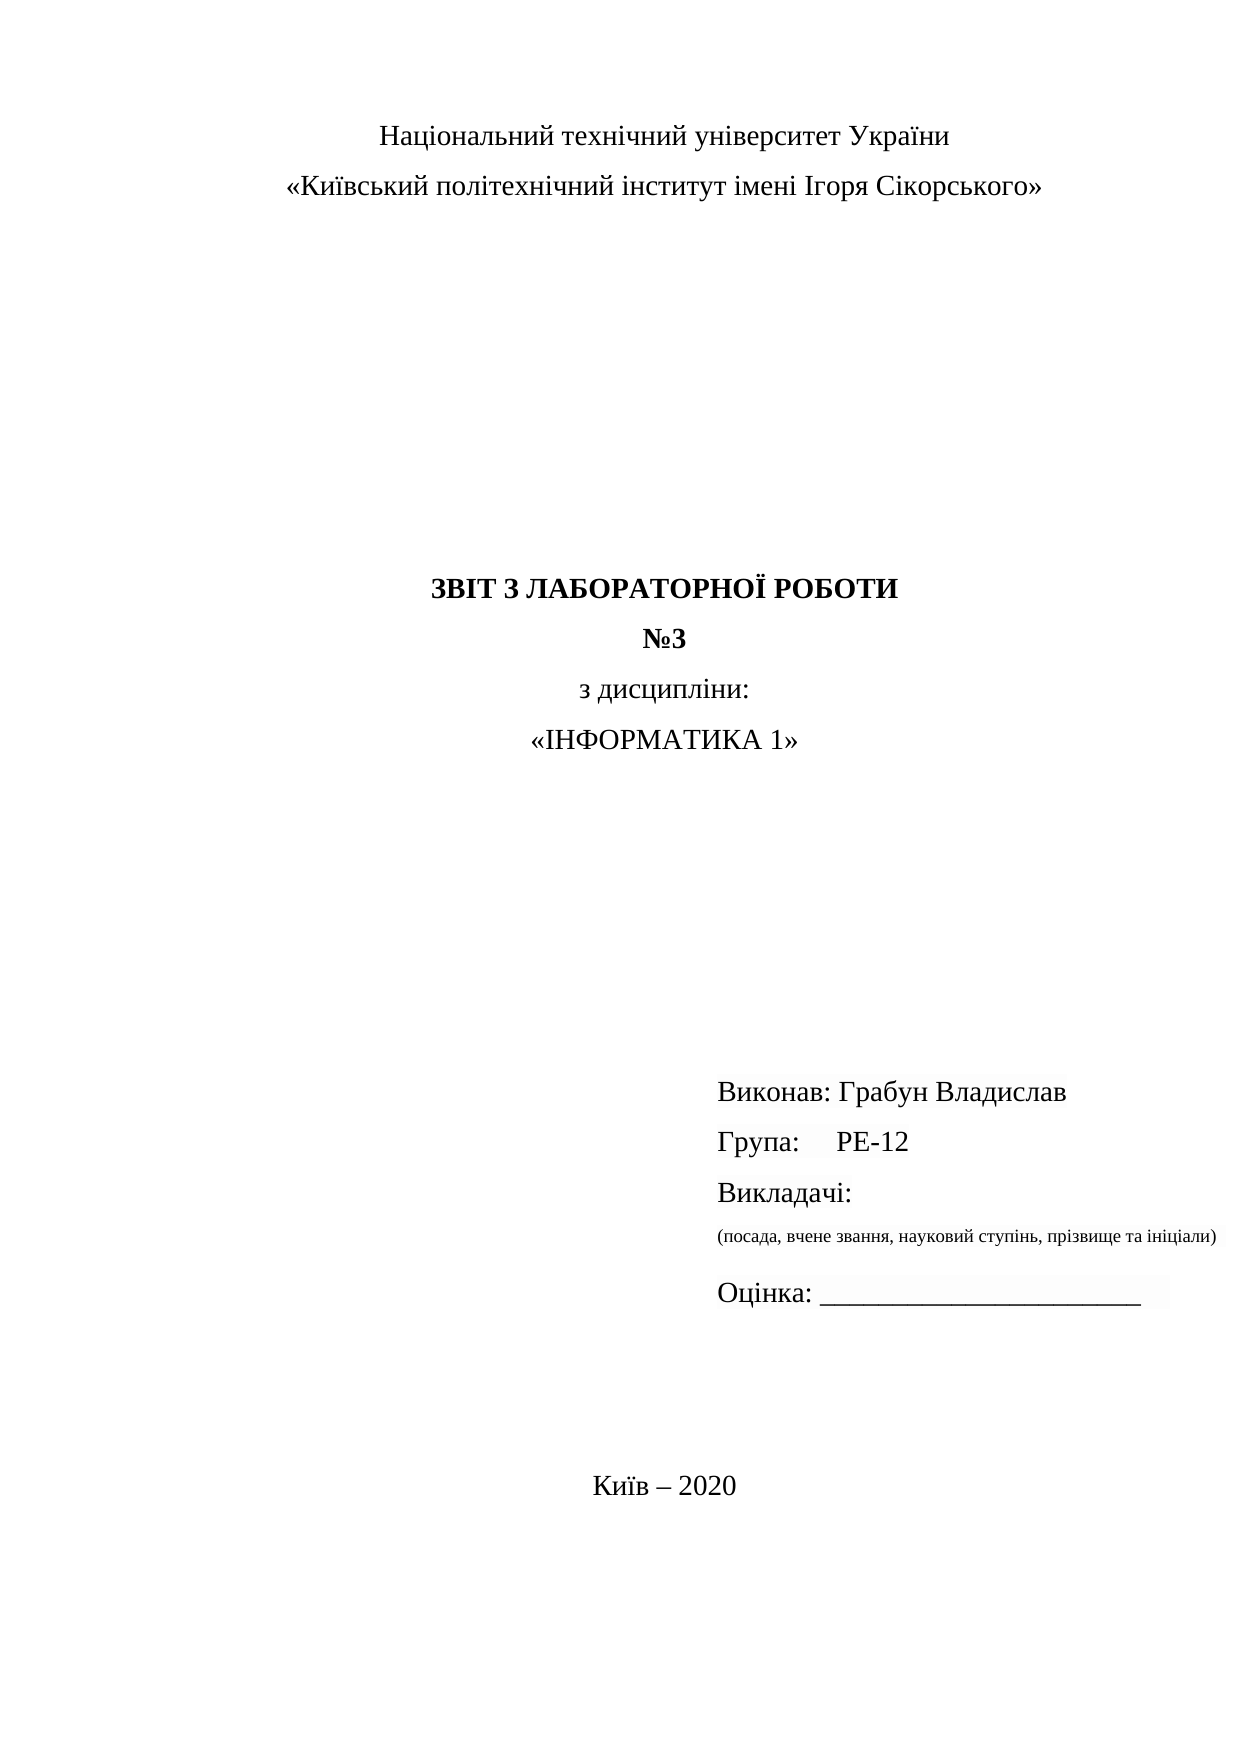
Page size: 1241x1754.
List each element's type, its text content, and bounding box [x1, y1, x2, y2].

table_header [177, 1074, 706, 1325]
table_header Виконав: Грабун Владислав Група: РЕ-12 Викладачі: (посада, вчене звання, науковий ступінь, прізвище та ініціали) Оцінка: ______________________ [706, 1074, 1240, 1325]
text Київ – 2020 [177, 1468, 1152, 1501]
text «ІНФОРМАТИКА 1» [177, 722, 1152, 755]
text №3 [177, 621, 1152, 655]
text Національний технічний університет України [177, 118, 1152, 152]
text «Київський політехнічний інститут імені Ігоря Сікорського» [177, 168, 1152, 202]
text з дисципліни: [177, 672, 1152, 705]
text ЗВІТ З ЛАБОРАТОРНОЇ РОБОТИ [177, 571, 1152, 604]
